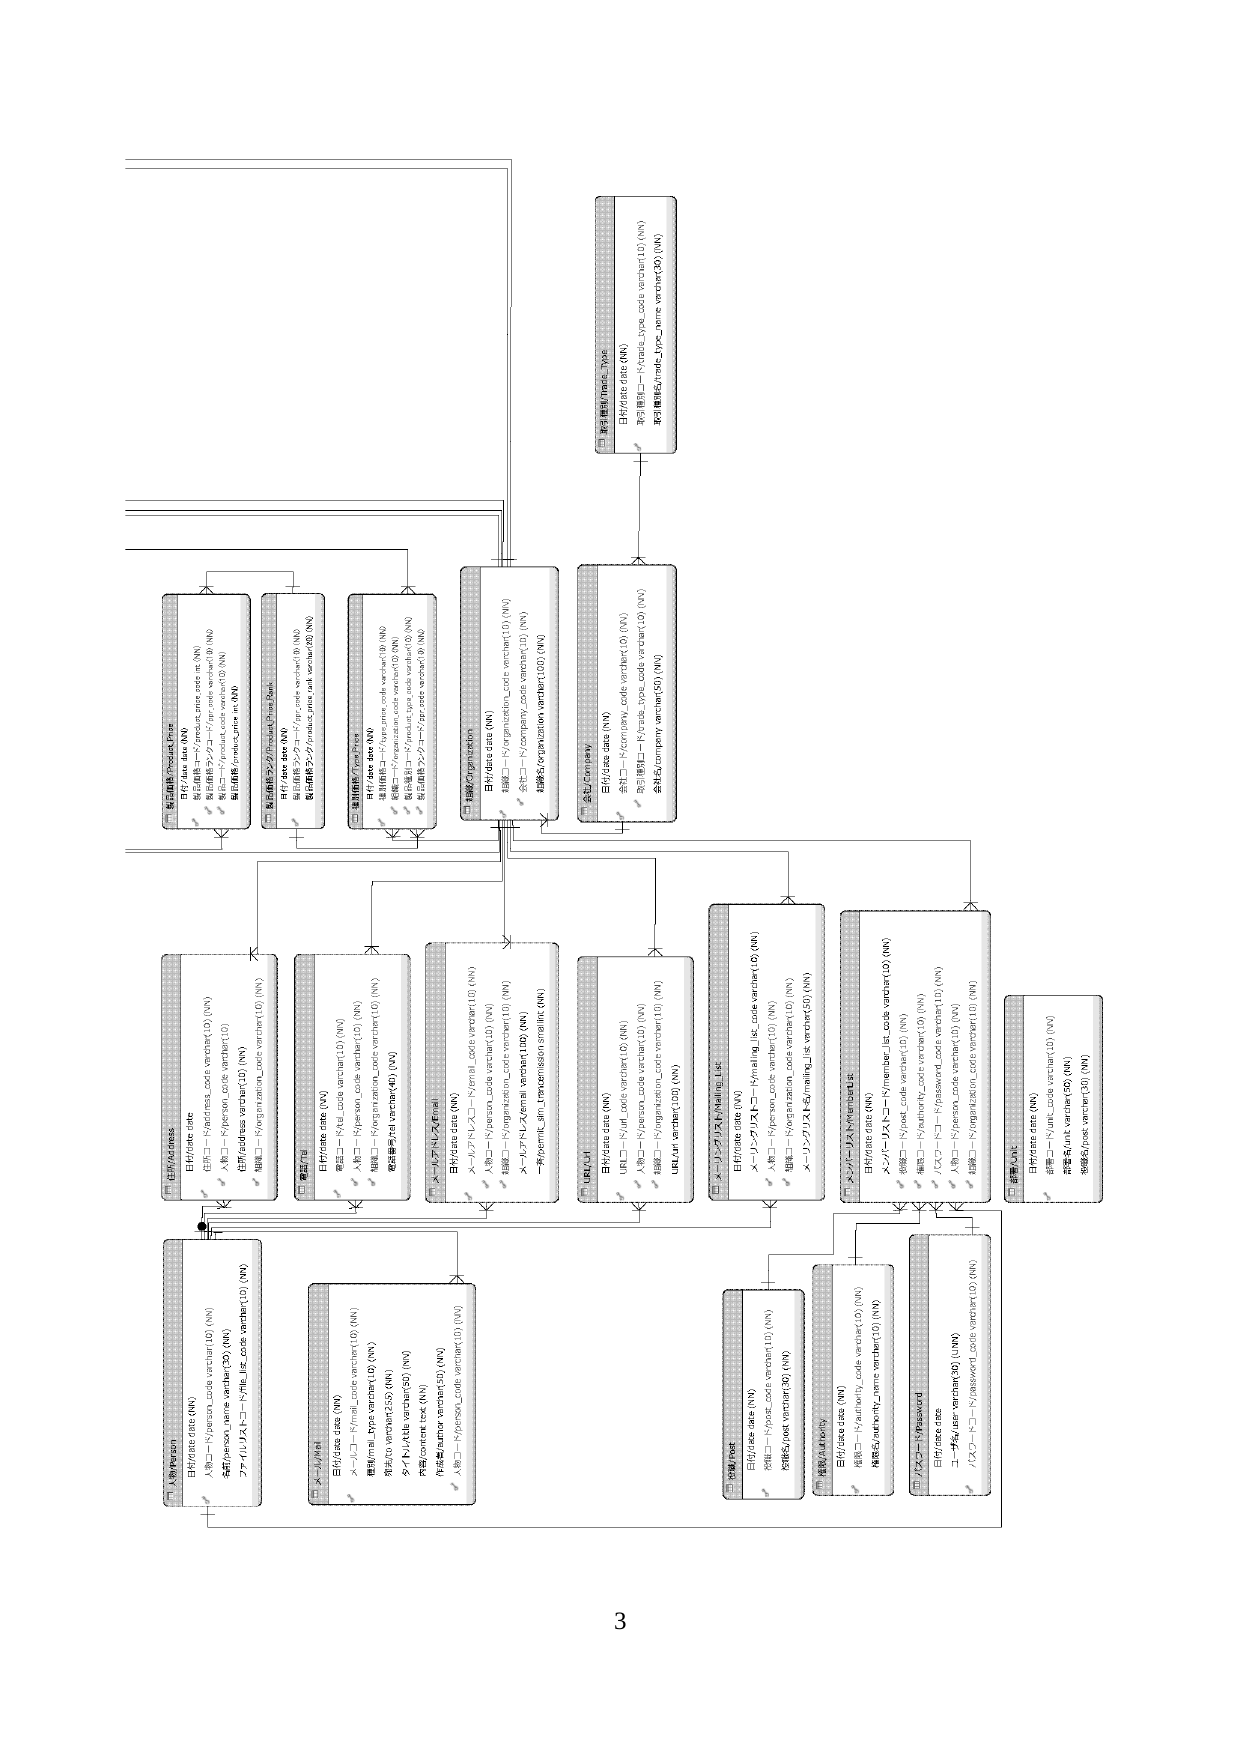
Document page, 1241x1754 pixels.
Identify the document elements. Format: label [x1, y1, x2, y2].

picture [125, 129, 1118, 1534]
